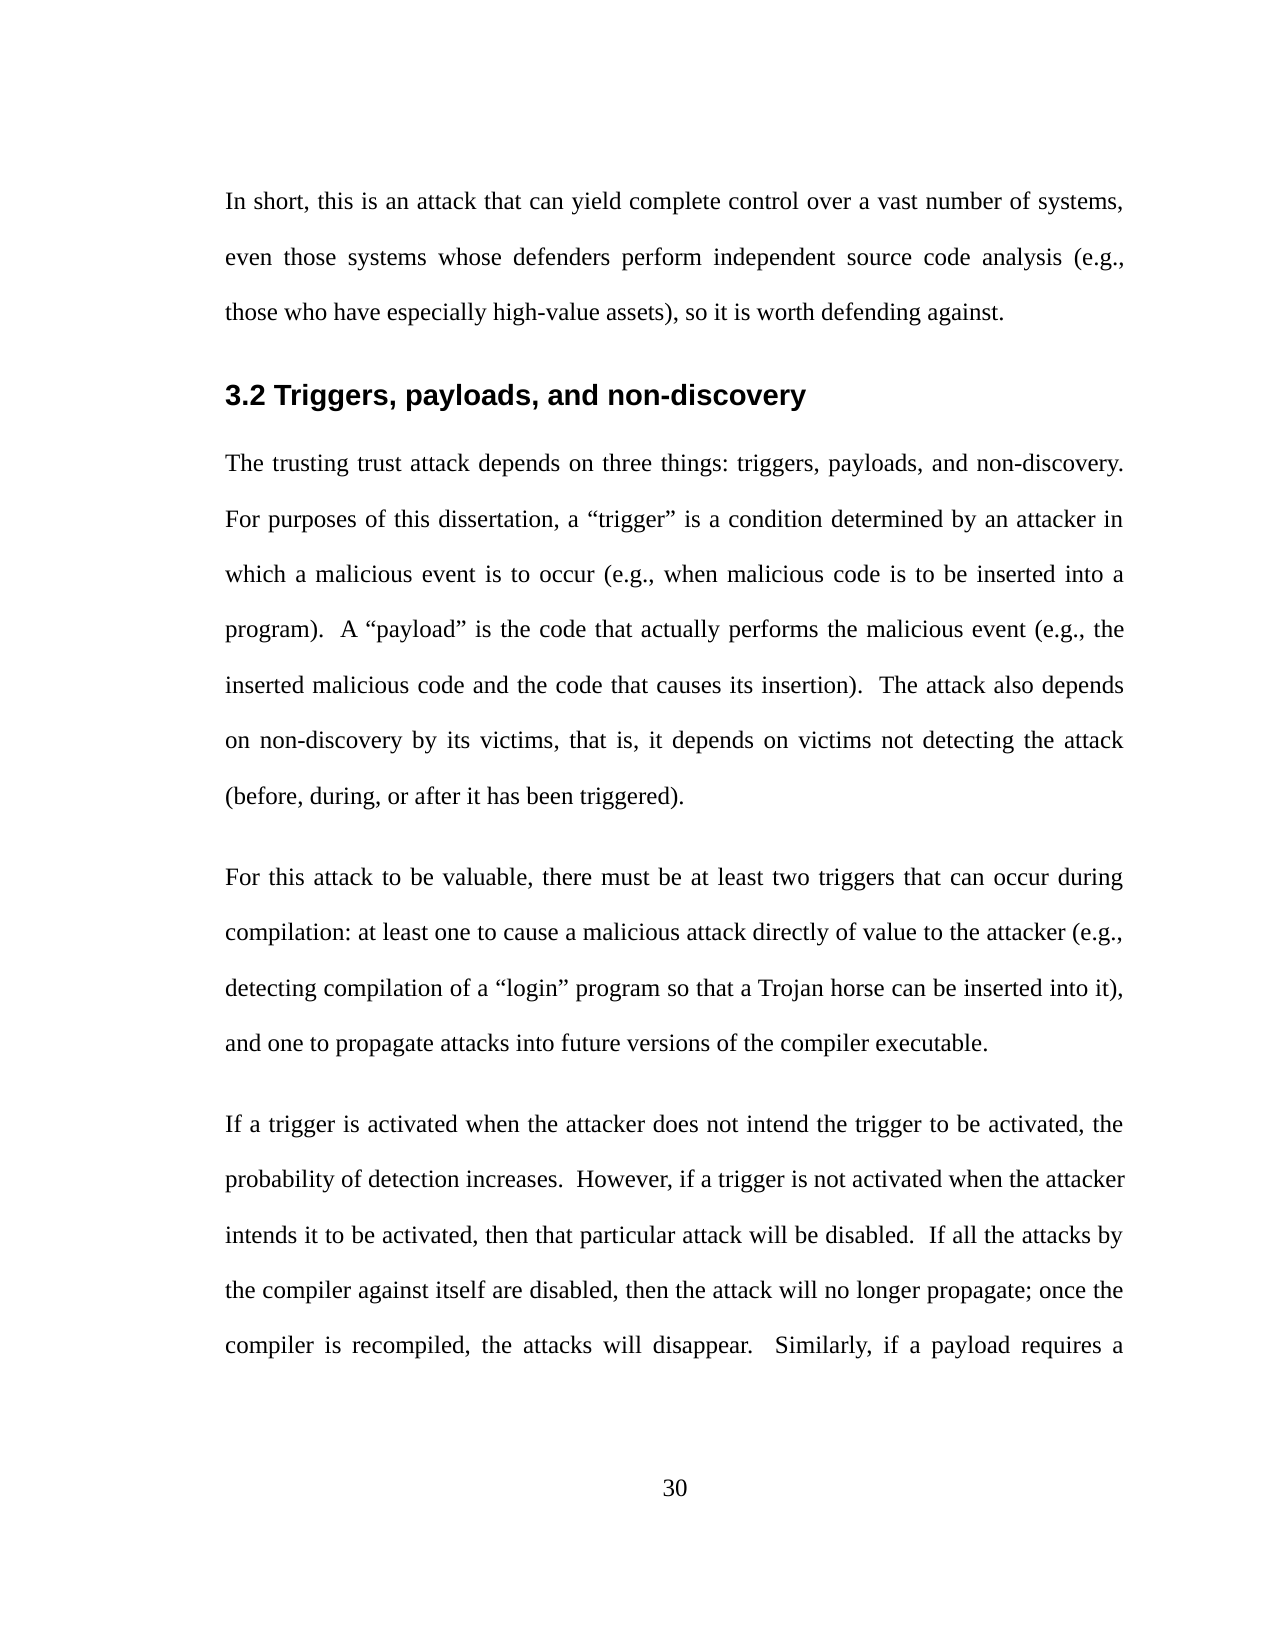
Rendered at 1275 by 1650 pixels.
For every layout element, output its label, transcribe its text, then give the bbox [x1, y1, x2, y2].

text For this attack to be valuable, there must be at least two triggers that can occur during compilation: at least one to cause a malicious attack directly of value to the attacker (e.g., detecting compilation of a “login” program so that a Trojan horse can be inserted into it), and one to propagate attacks into future versions of the compiler executable. [225, 863, 1125, 1057]
subtitle Triggers, payloads, and non-discovery [225, 379, 1125, 411]
text In short, this is an attack that can yield complete control over a vast number of systems, even those systems whose defenders perform independent source code analysis (e.g., those who have especially high-value assets), so it is worth defending against. [225, 187, 1125, 326]
text The trusting trust attack depends on three things: triggers, payloads, and non-discovery. For purposes of this dissertation, a “trigger” is a condition determined by an attacker in which a malicious event is to occur (e.g., when malicious code is to be inserted into a program). A “payload” is the code that actually performs the malicious event (e.g., the inserted malicious code and the code that causes its insertion). The attack also depends on non-discovery by its victims, that is, it depends on victims not detecting the attack (before, during, or after it has been triggered). [225, 449, 1125, 809]
text If a trigger is activated when the attacker does not intend the trigger to be activated, the probability of detection increases. However, if a trigger is not activated when the attacker intends it to be activated, then that particular attack will be disabled. If all the attacks by the compiler against itself are disabled, then the attack will no longer propagate; once the compiler is recompiled, the attacks will disappear. Similarly, if a payload requires a [225, 1110, 1125, 1359]
